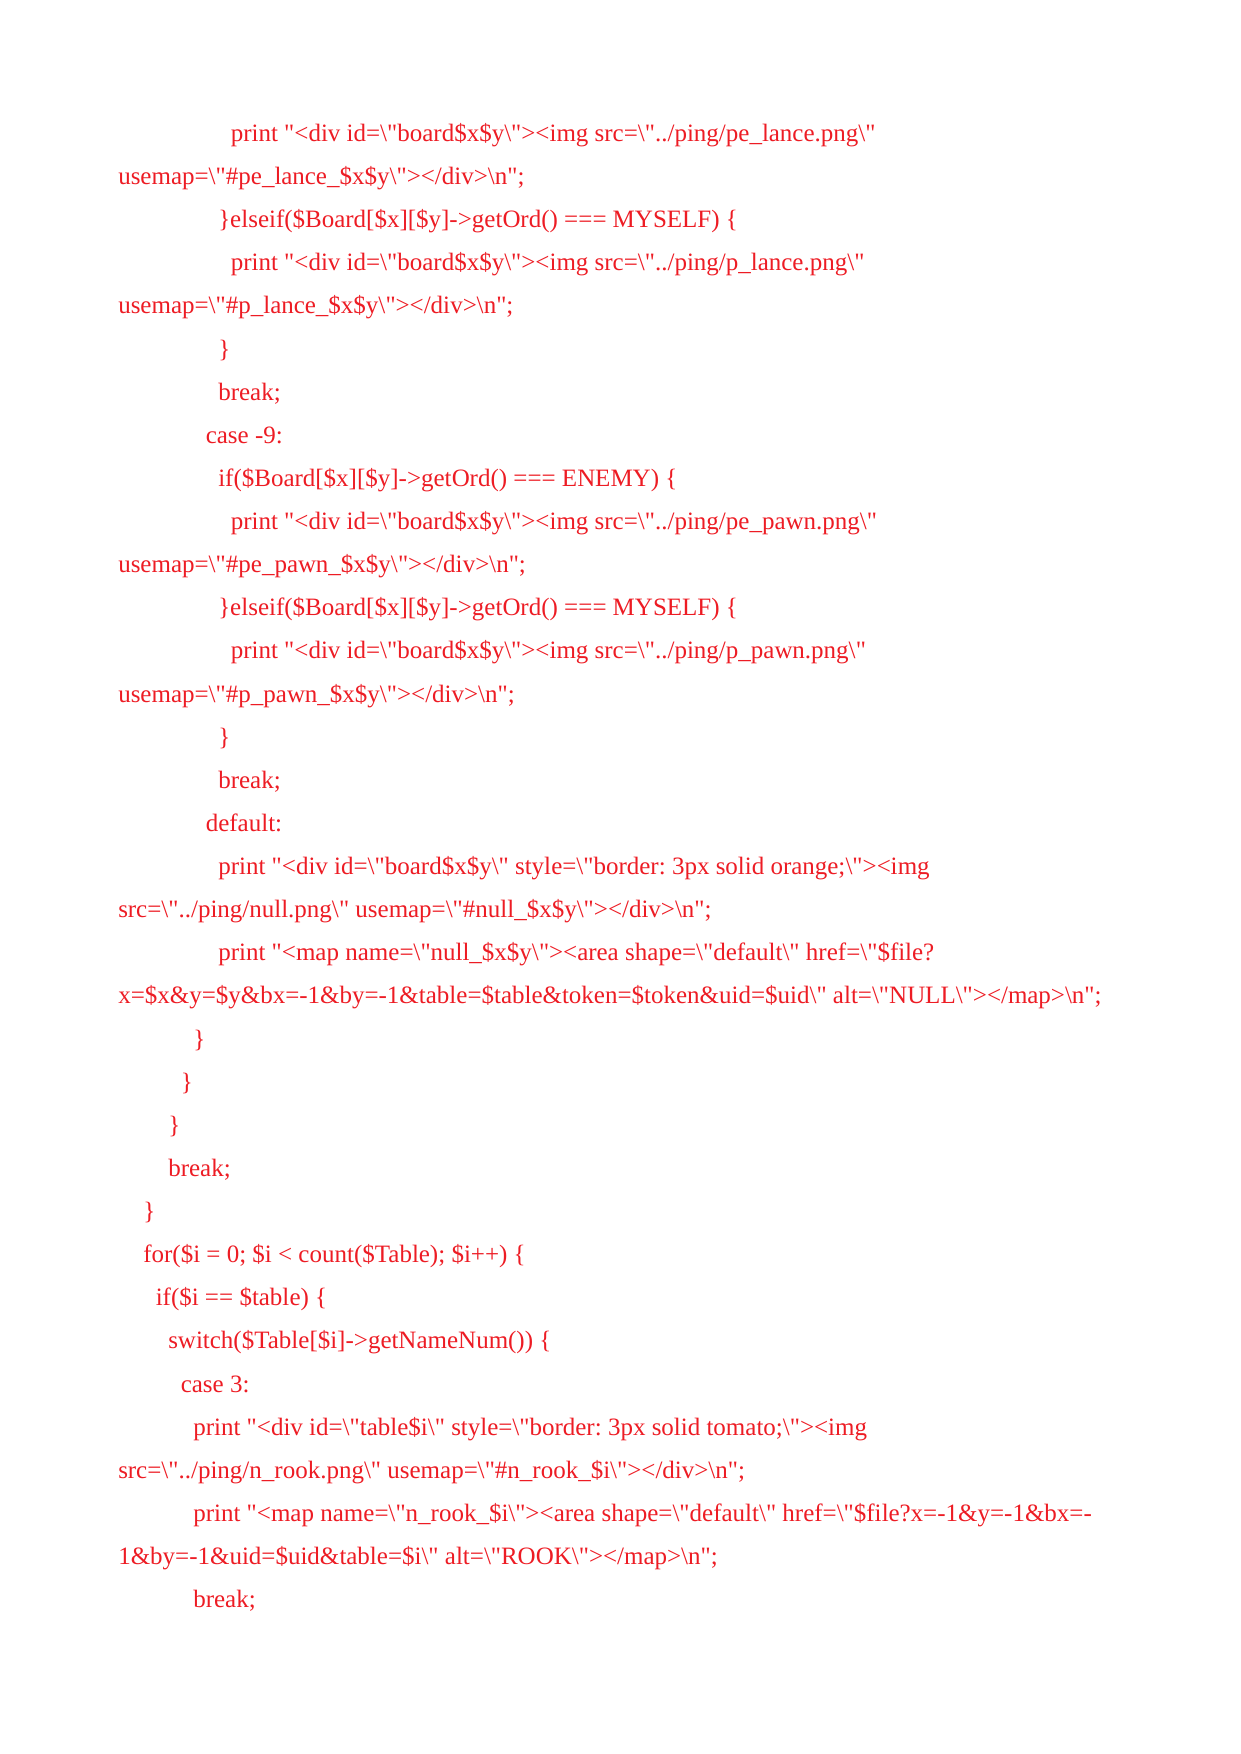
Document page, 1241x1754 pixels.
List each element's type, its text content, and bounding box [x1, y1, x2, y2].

text break; [118, 1584, 1122, 1613]
text print "<div id=\"board$x$y\" style=\"border: 3px solid orange;\"><img src=\"../ping/null.png\" usemap=\"#null_$x$y\"></div>\n"; [118, 851, 1122, 923]
text print "<div id=\"table$i\" style=\"border: 3px solid tomato;\"><img src=\"../ping/n_rook.png\" usemap=\"#n_rook_$i\"></div>\n"; [118, 1412, 1122, 1484]
text for($i = 0; $i < count($Table); $i++) { [118, 1239, 1122, 1268]
text } [118, 722, 1122, 751]
text if($i == $table) { [118, 1282, 1122, 1311]
text } [118, 1110, 1122, 1139]
text print "<div id=\"board$x$y\"><img src=\"../ping/p_lance.png\" usemap=\"#p_lance_$x$y\"></div>\n"; [118, 247, 1122, 319]
text switch($Table[$i]->getNameNum()) { [118, 1326, 1122, 1354]
text print "<map name=\"null_$x$y\"><area shape=\"default\" href=\"$file?x=$x&y=$y&bx=-1&by=-1&table=$table&token=$token&uid=$uid\" alt=\"NULL\"></map>\n"; [118, 937, 1122, 1009]
text break; [118, 765, 1122, 794]
text }elseif($Board[$x][$y]->getOrd() === MYSELF) { [118, 204, 1122, 233]
text print "<div id=\"board$x$y\"><img src=\"../ping/pe_pawn.png\" usemap=\"#pe_pawn_$x$y\"></div>\n"; [118, 506, 1122, 578]
text default: [118, 808, 1122, 837]
text print "<map name=\"n_rook_$i\"><area shape=\"default\" href=\"$file?x=-1&y=-1&bx=-1&by=-1&uid=$uid&table=$i\" alt=\"ROOK\"></map>\n"; [118, 1498, 1122, 1570]
text } [118, 1196, 1122, 1225]
text break; [118, 377, 1122, 406]
text break; [118, 1153, 1122, 1182]
text case 3: [118, 1369, 1122, 1397]
text print "<div id=\"board$x$y\"><img src=\"../ping/p_pawn.png\" usemap=\"#p_pawn_$x$y\"></div>\n"; [118, 636, 1122, 707]
text }elseif($Board[$x][$y]->getOrd() === MYSELF) { [118, 592, 1122, 621]
text case -9: [118, 420, 1122, 449]
text } [118, 334, 1122, 362]
text if($Board[$x][$y]->getOrd() === ENEMY) { [118, 463, 1122, 492]
text print "<div id=\"board$x$y\"><img src=\"../ping/pe_lance.png\" usemap=\"#pe_lance_$x$y\"></div>\n"; [118, 118, 1122, 190]
text } [118, 1024, 1122, 1052]
text } [118, 1067, 1122, 1096]
